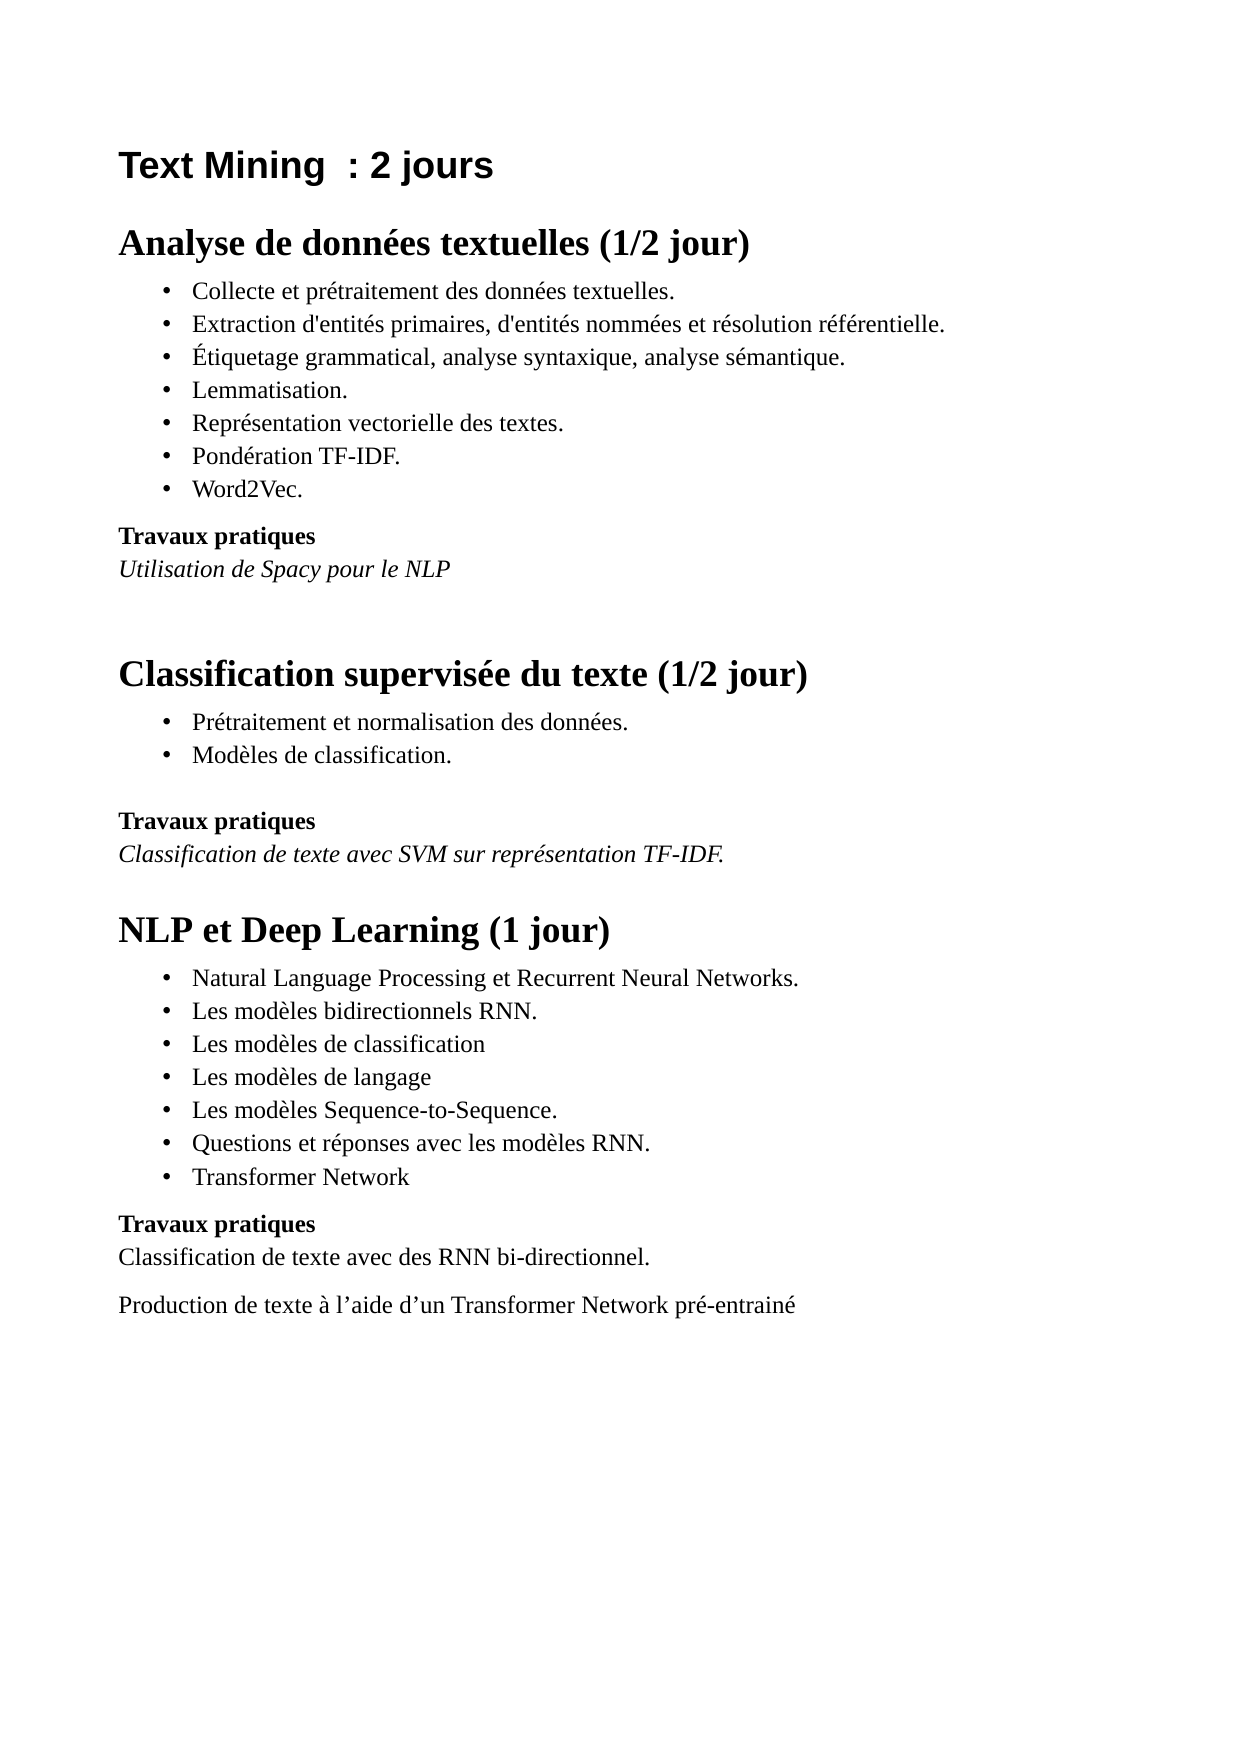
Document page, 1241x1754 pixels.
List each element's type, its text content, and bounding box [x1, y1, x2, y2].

list Collecte et prétraitement des données textuelles. [162, 276, 1122, 304]
subtitle Analyse de données textuelles (1/2 jour) [118, 220, 1122, 263]
list Les modèles de classification [162, 1029, 1122, 1058]
list Pondération TF-IDF. [162, 441, 1122, 469]
list Transformer Network [162, 1162, 1122, 1190]
list Représentation vectorielle des textes. [162, 408, 1122, 437]
list Lemmatisation. [162, 375, 1122, 403]
subtitle Text Mining : 2 jours [118, 143, 1122, 187]
list Prétraitement et normalisation des données. [162, 707, 1122, 736]
subtitle NLP et Deep Learning (1 jour) [118, 908, 1122, 951]
text Travaux pratiques Classification de texte avec des RNN bi-directionnel. [118, 1209, 1122, 1271]
list Questions et réponses avec les modèles RNN. [162, 1128, 1122, 1157]
text Travaux pratiques Classification de texte avec SVM sur représentation TF-IDF. [118, 806, 1122, 868]
list Modèles de classification. [162, 740, 1122, 769]
list Extraction d'entités primaires, d'entités nommées et résolution référentielle. [162, 309, 1122, 337]
list Les modèles Sequence-to-Sequence. [162, 1096, 1122, 1124]
text Travaux pratiques Utilisation de Spacy pour le NLP [118, 521, 1122, 583]
list Les modèles de langage [162, 1062, 1122, 1091]
list Étiquetage grammatical, analyse syntaxique, analyse sémantique. [162, 342, 1122, 371]
subtitle Classification supervisée du texte (1/2 jour) [118, 652, 1122, 695]
list Les modèles bidirectionnels RNN. [162, 996, 1122, 1025]
text Production de texte à l’aide d’un Transformer Network pré-entrainé [118, 1290, 1122, 1318]
list Word2Vec. [162, 474, 1122, 503]
list Natural Language Processing et Recurrent Neural Networks. [162, 963, 1122, 992]
